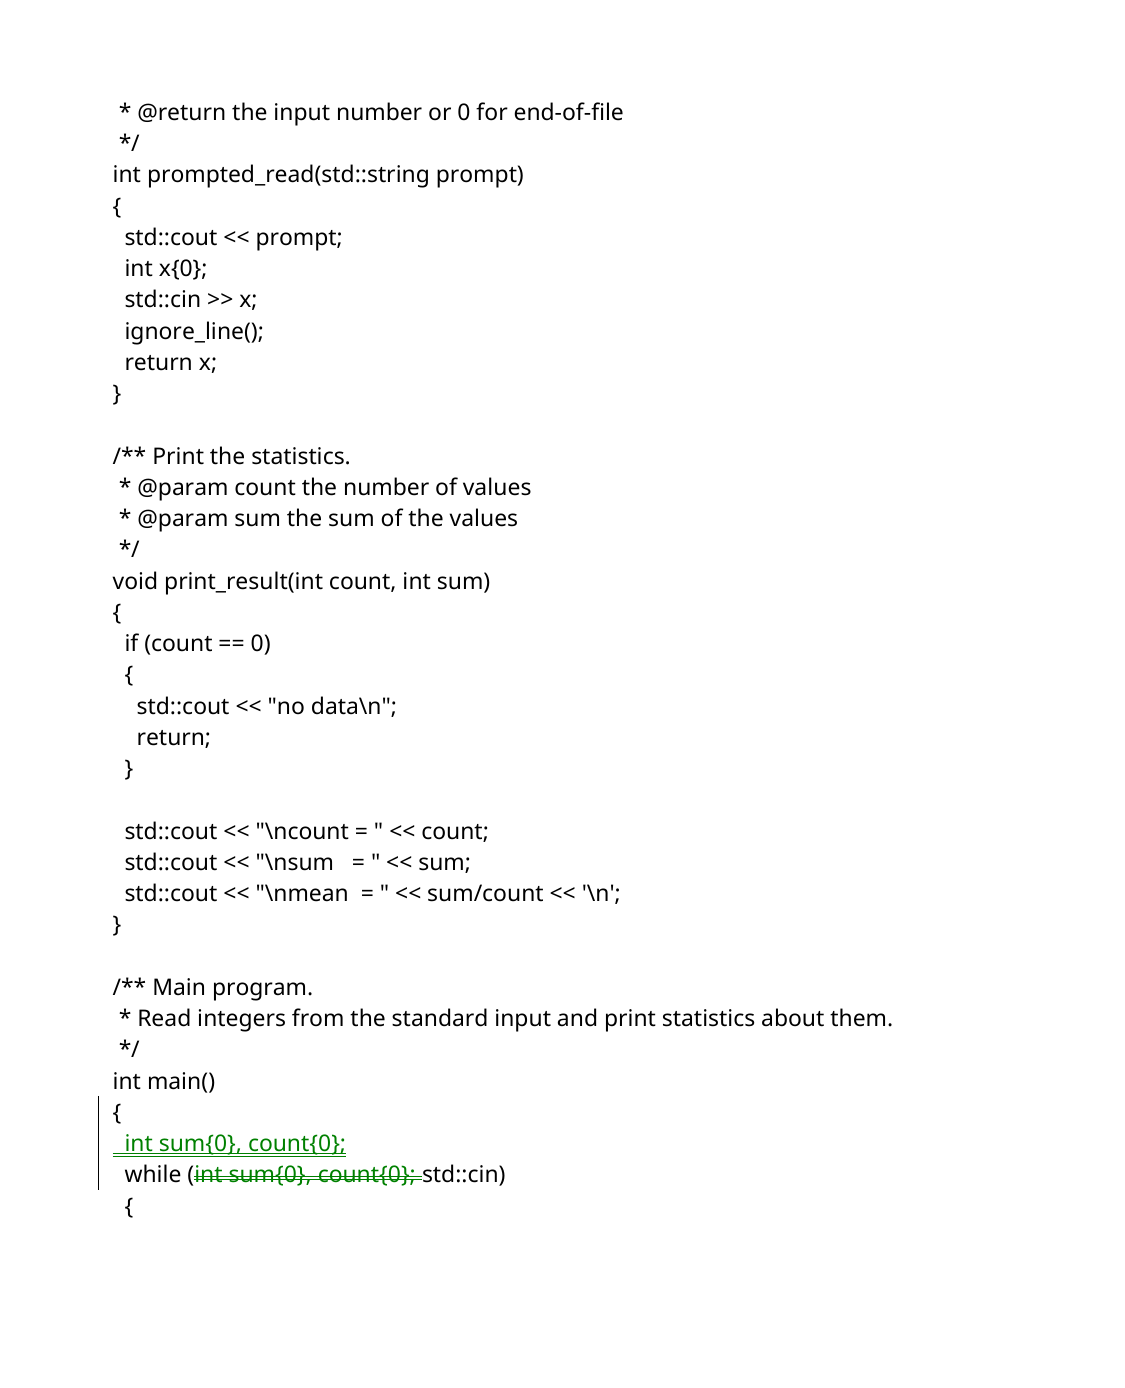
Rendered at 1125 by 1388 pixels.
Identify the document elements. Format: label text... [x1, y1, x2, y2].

text { [112, 1096, 1012, 1127]
text { [112, 596, 1012, 627]
text int main() [112, 1065, 1012, 1096]
text { [112, 658, 1012, 690]
text ignore_line(); [112, 315, 1012, 346]
text * @return the input number or 0 for end-of-file [112, 96, 1012, 127]
text { [112, 190, 1012, 221]
text */ [112, 533, 1012, 565]
text std::cin >> x; [112, 283, 1012, 315]
text void print_result(int count, int sum) [112, 565, 1012, 596]
text * @param count the number of values [112, 471, 1012, 502]
text while (std::cin) [112, 1158, 1012, 1190]
text } [112, 377, 1012, 408]
text std::cout << "\ncount = " << count; [112, 815, 1012, 846]
text */ [112, 127, 1012, 158]
text } [112, 752, 1012, 783]
text return; [112, 721, 1012, 752]
text std::cout << "\nmean = " << sum/count << '\n'; [112, 877, 1012, 908]
text int x{0}; [112, 252, 1012, 283]
text int sum{0}, count{0}; [112, 1127, 1012, 1158]
text } [112, 908, 1012, 940]
text std::cout << prompt; [112, 221, 1012, 252]
text return x; [112, 346, 1012, 377]
text */ [112, 1033, 1012, 1065]
text * Read integers from the standard input and print statistics about them. [112, 1002, 1012, 1033]
text { [112, 1190, 1012, 1221]
text if (count == 0) [112, 627, 1012, 658]
text * @param sum the sum of the values [112, 502, 1012, 533]
text std::cout << "no data\n"; [112, 690, 1012, 721]
text std::cout << "\nsum = " << sum; [112, 846, 1012, 877]
text /** Main program. [112, 971, 1012, 1002]
text /** Print the statistics. [112, 440, 1012, 471]
text int prompted_read(std::string prompt) [112, 158, 1012, 190]
